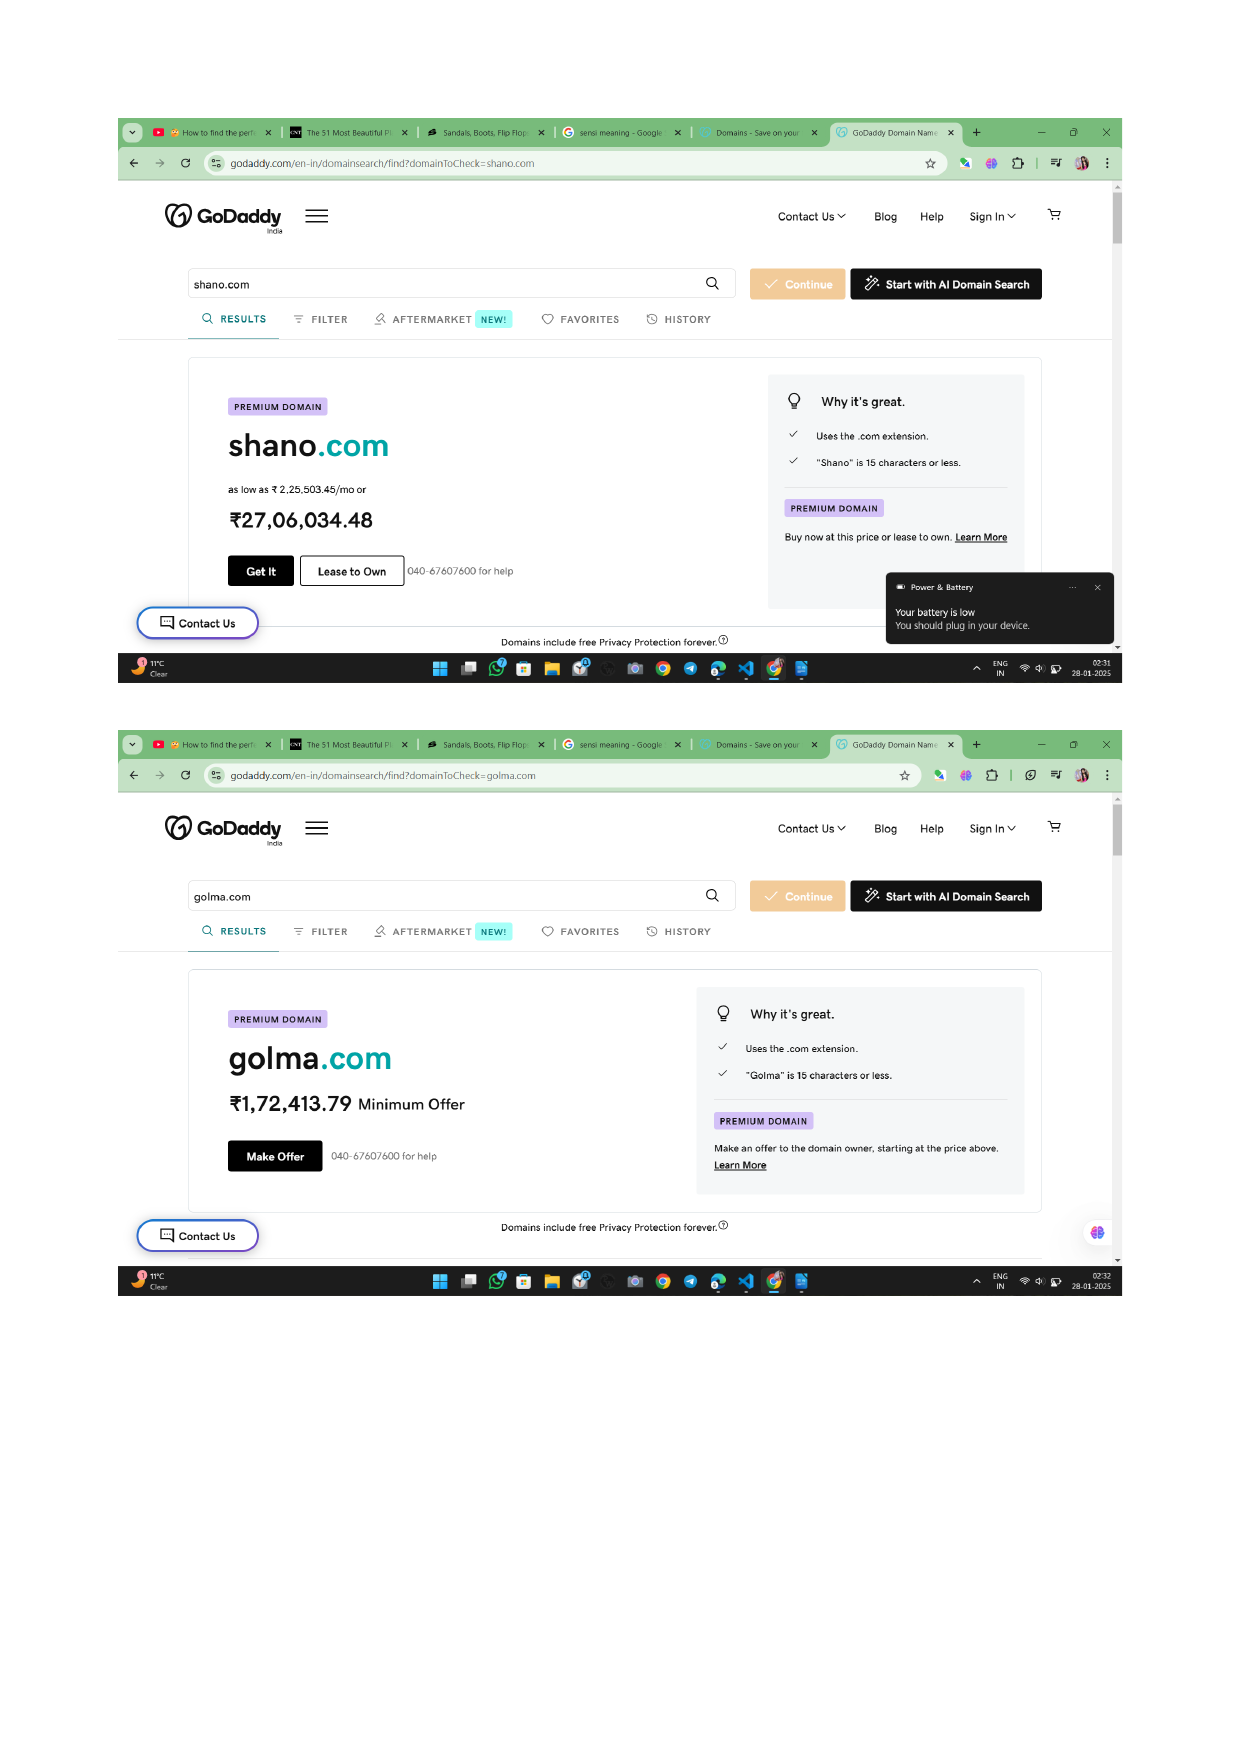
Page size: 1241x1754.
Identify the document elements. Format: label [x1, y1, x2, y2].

picture [118, 118, 1123, 683]
picture [118, 730, 1123, 1296]
